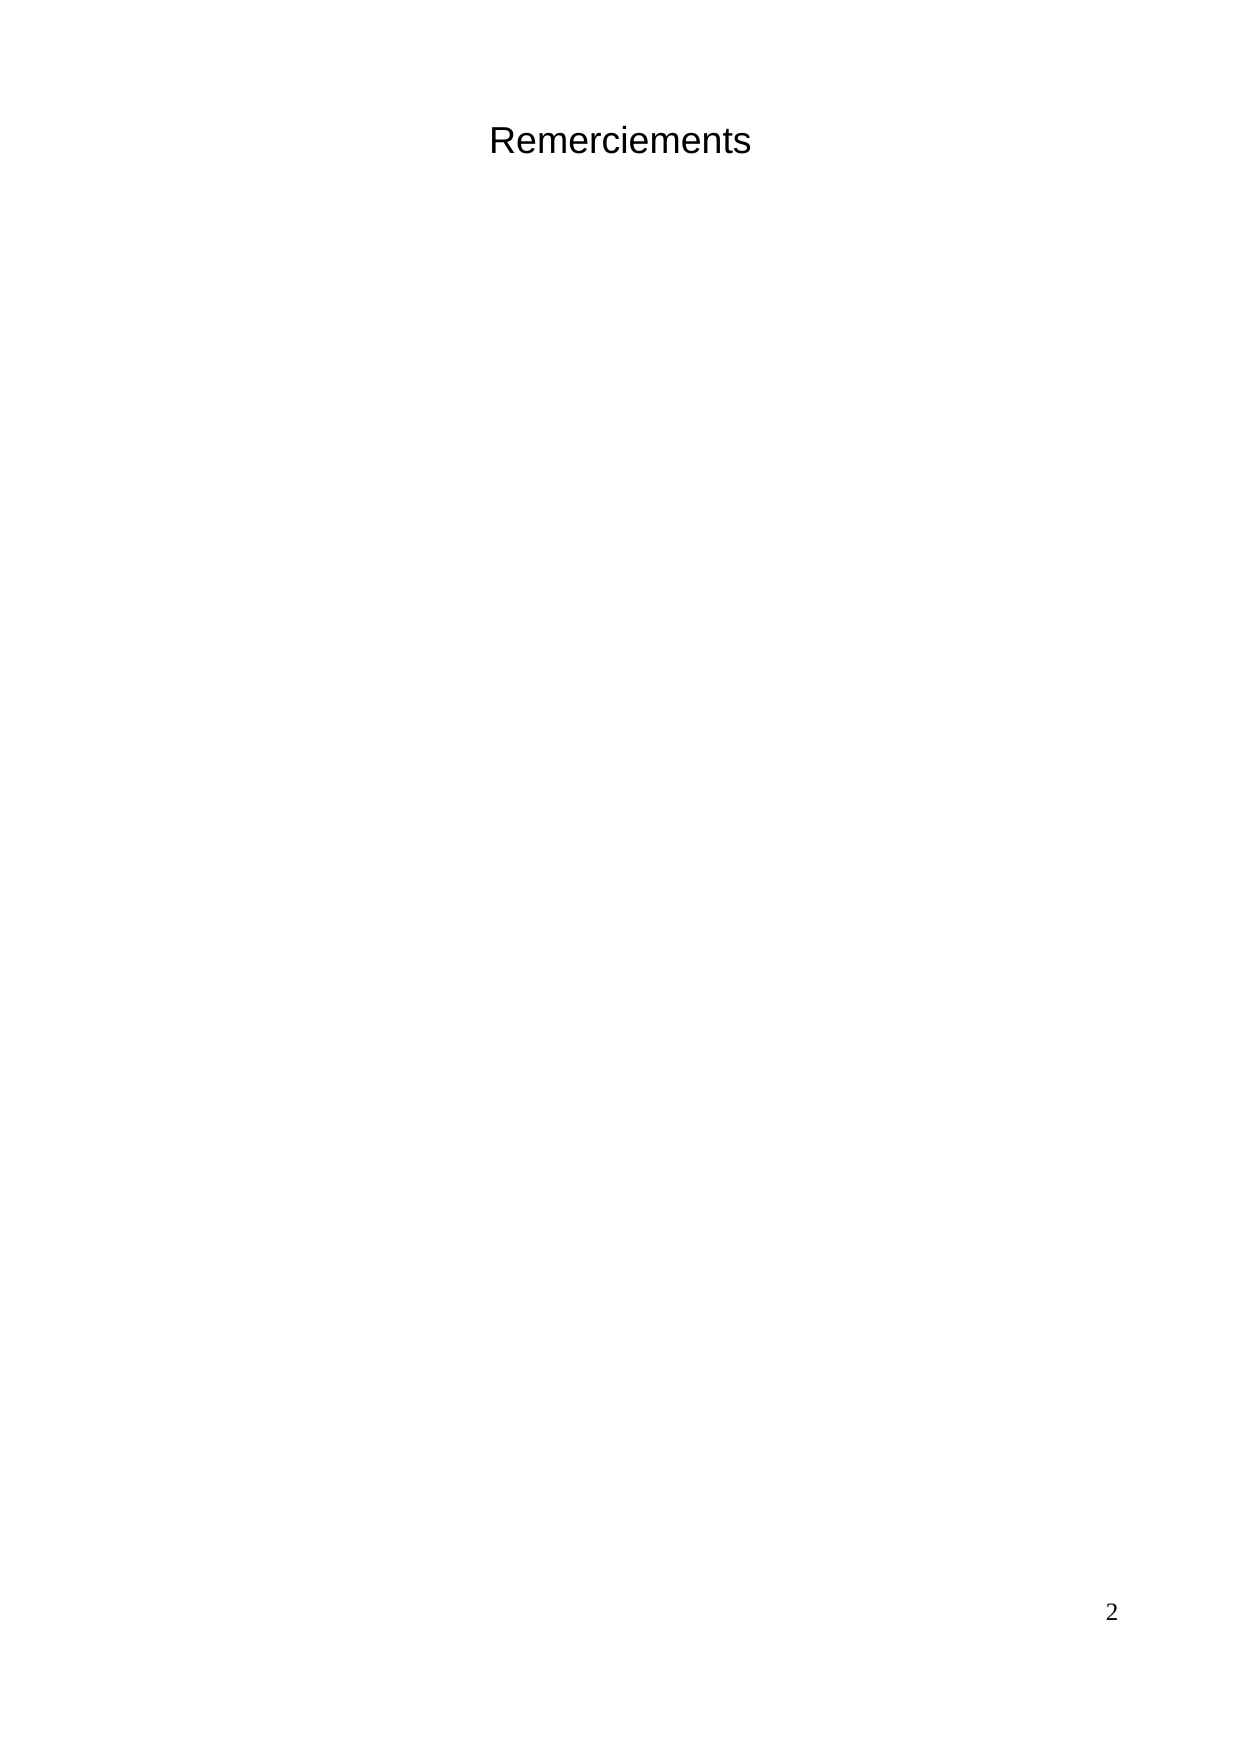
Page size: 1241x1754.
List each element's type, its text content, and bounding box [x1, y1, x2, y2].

text 2 [118, 1597, 1122, 1625]
subtitle Remerciements [118, 118, 1122, 161]
